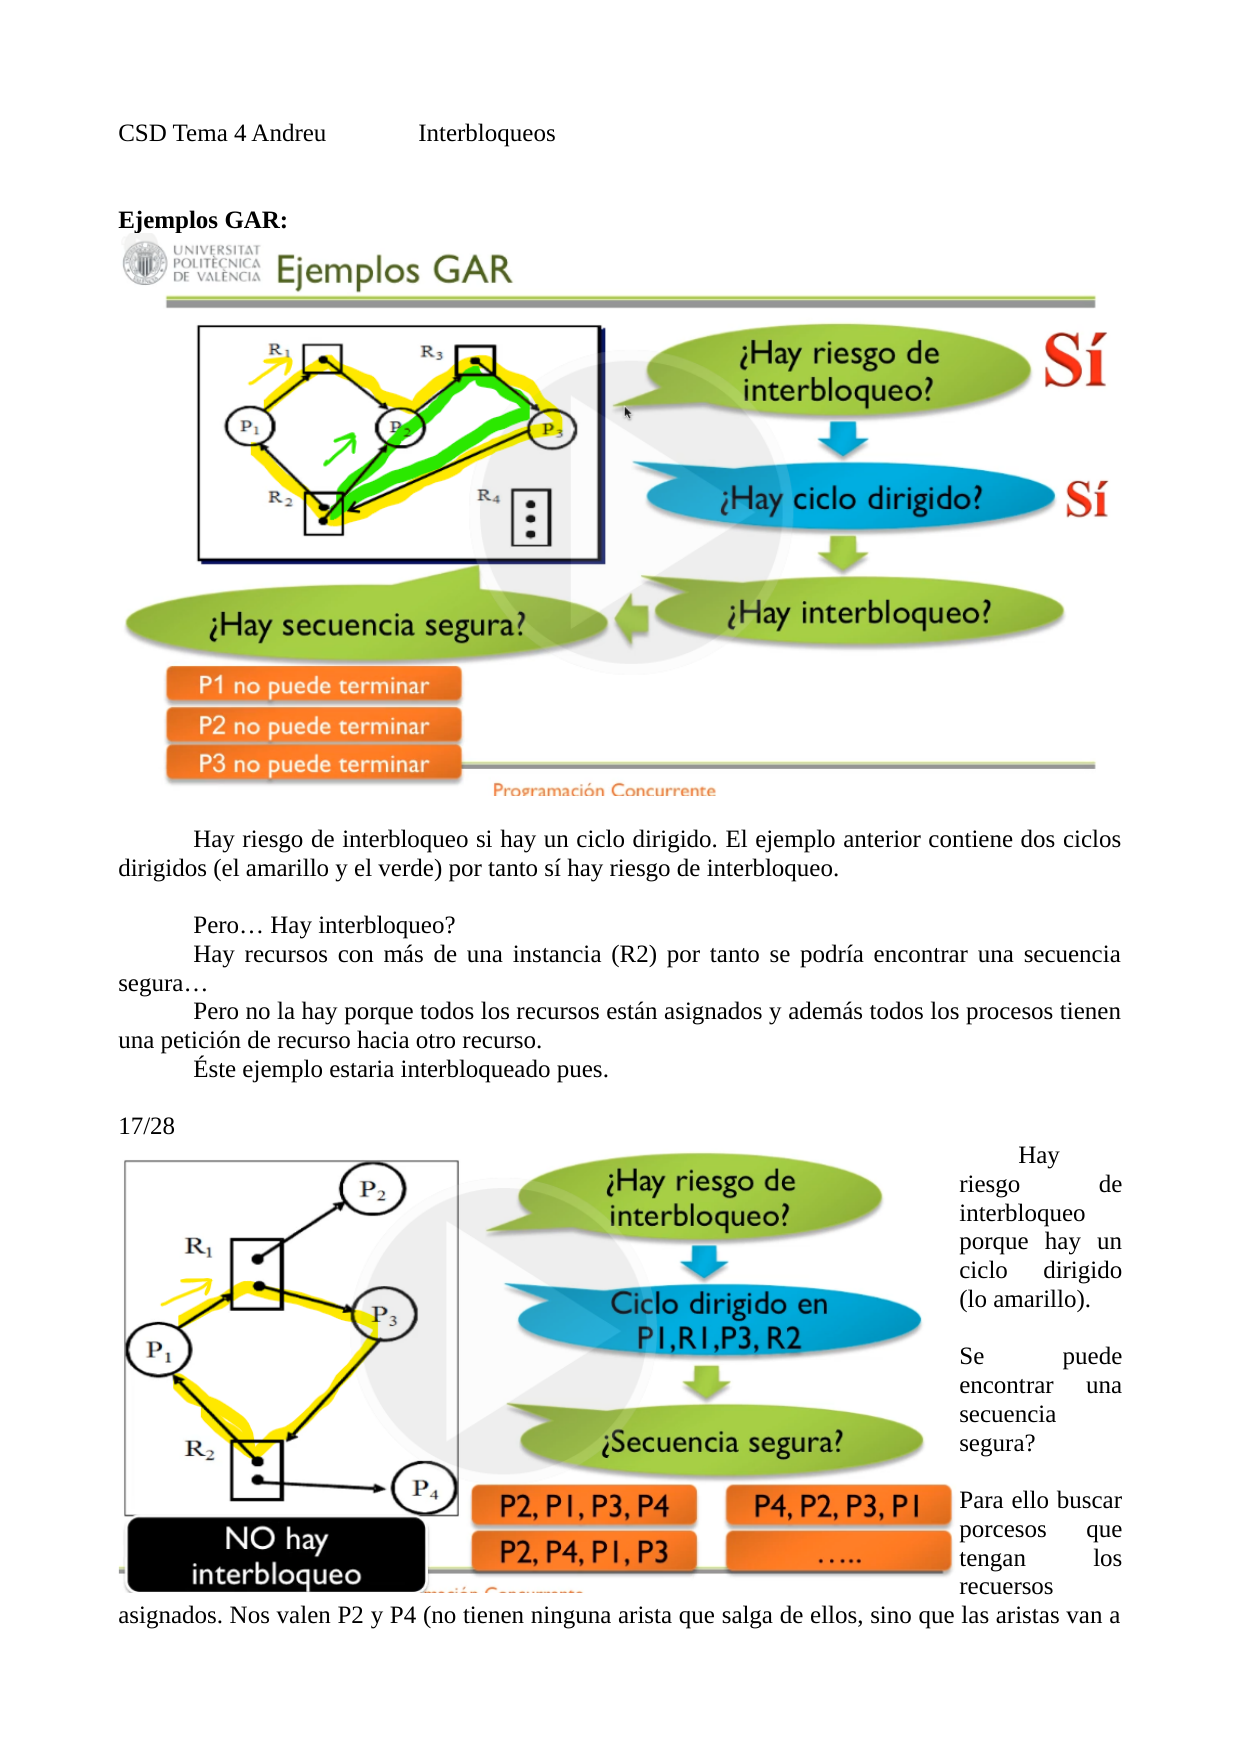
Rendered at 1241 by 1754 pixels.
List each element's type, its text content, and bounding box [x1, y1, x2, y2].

picture [118, 1140, 959, 1593]
text Hay riesgo de interbloqueo si hay un ciclo dirigido. El ejemplo anterior contiene dos ciclos dirigidos (el amarillo y el verde) por tanto sí hay riesgo de interbloqueo. [118, 824, 1122, 881]
text Hay riesgo de interbloqueo porque hay un ciclo dirigido (lo amarillo). [959, 1140, 1122, 1313]
text Hay recursos con más de una instancia (R2) por tanto se podría encontrar una secuencia segura… [118, 939, 1122, 996]
text Para ello buscar porcesos que tengan los recuersos asignados. Nos valen P2 y P4 (no tienen ninguna arista que salga de ellos, sino que las aristas van a [118, 1485, 1122, 1629]
text Éste ejemplo estaria interbloqueado pues. [118, 1054, 1122, 1083]
text Se puede encontrar una secuencia segura? [959, 1341, 1122, 1456]
text Ejemplos GAR: [118, 205, 1122, 233]
text 17/28 [118, 1111, 1122, 1140]
picture [118, 233, 1123, 796]
text Pero… Hay interbloqueo? [118, 910, 1122, 939]
text Pero no la hay porque todos los recursos están asignados y además todos los procesos tienen una petición de recurso hacia otro recurso. [118, 996, 1122, 1054]
